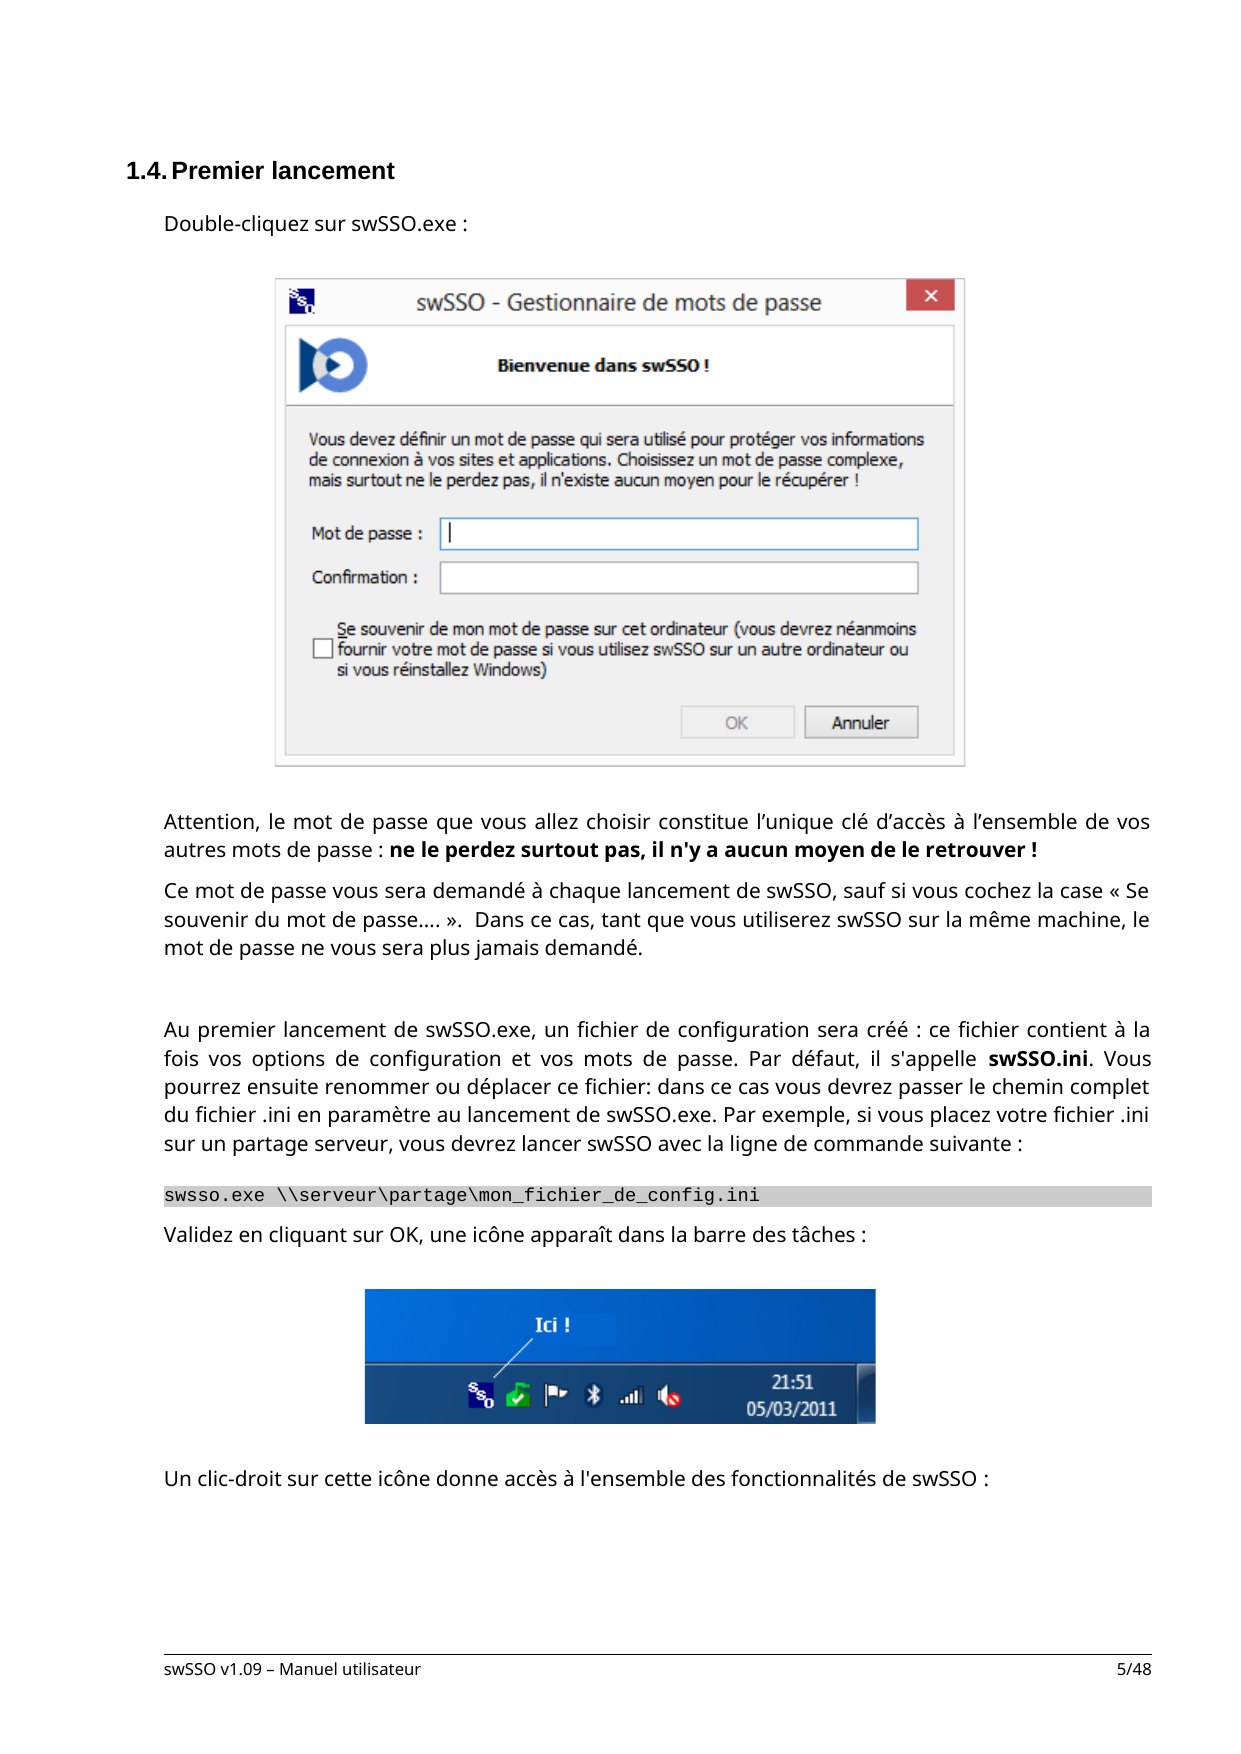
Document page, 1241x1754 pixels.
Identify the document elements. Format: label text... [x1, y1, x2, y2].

text swsso.exe \\serveur\partage\mon_fichier_de_config.ini [164, 1186, 1152, 1207]
text Double-cliquez sur swSSO.exe : [164, 209, 1152, 238]
text Validez en cliquant sur OK, une icône apparaît dans la barre des tâches : [164, 1220, 1152, 1248]
text Un clic-droit sur cette icône donne accès à l'ensemble des fonctionnalités de swSSO : [164, 1464, 1152, 1493]
picture [364, 1289, 876, 1424]
subtitle Premier lancement [126, 156, 1152, 184]
text Ce mot de passe vous sera demandé à chaque lancement de swSSO, sauf si vous cochez la case « Se souvenir du mot de passe…. ». Dans ce cas, tant que vous utiliserez swSSO sur la même machine, le mot de passe ne vous sera plus jamais demandé. [164, 877, 1152, 962]
picture [274, 278, 966, 767]
text Au premier lancement de swSSO.exe, un fichier de configuration sera créé : ce fichier contient à la fois vos options de configuration et vos mots de passe. Par défaut, il s'appelle swSSO.ini. Vous pourrez ensuite renommer ou déplacer ce fichier: dans ce cas vous devrez passer le chemin complet du fichier .ini en paramètre au lancement de swSSO.exe. Par exemple, si vous placez votre fichier .ini sur un partage serveur, vous devrez lancer swSSO avec la ligne de commande suivante : [164, 1015, 1152, 1157]
text Attention, le mot de passe que vous allez choisir constitue l’unique clé d’accès à l’ensemble de vos autres mots de passe : ne le perdez surtout pas, il n'y a aucun moyen de le retrouver ! [164, 807, 1152, 864]
